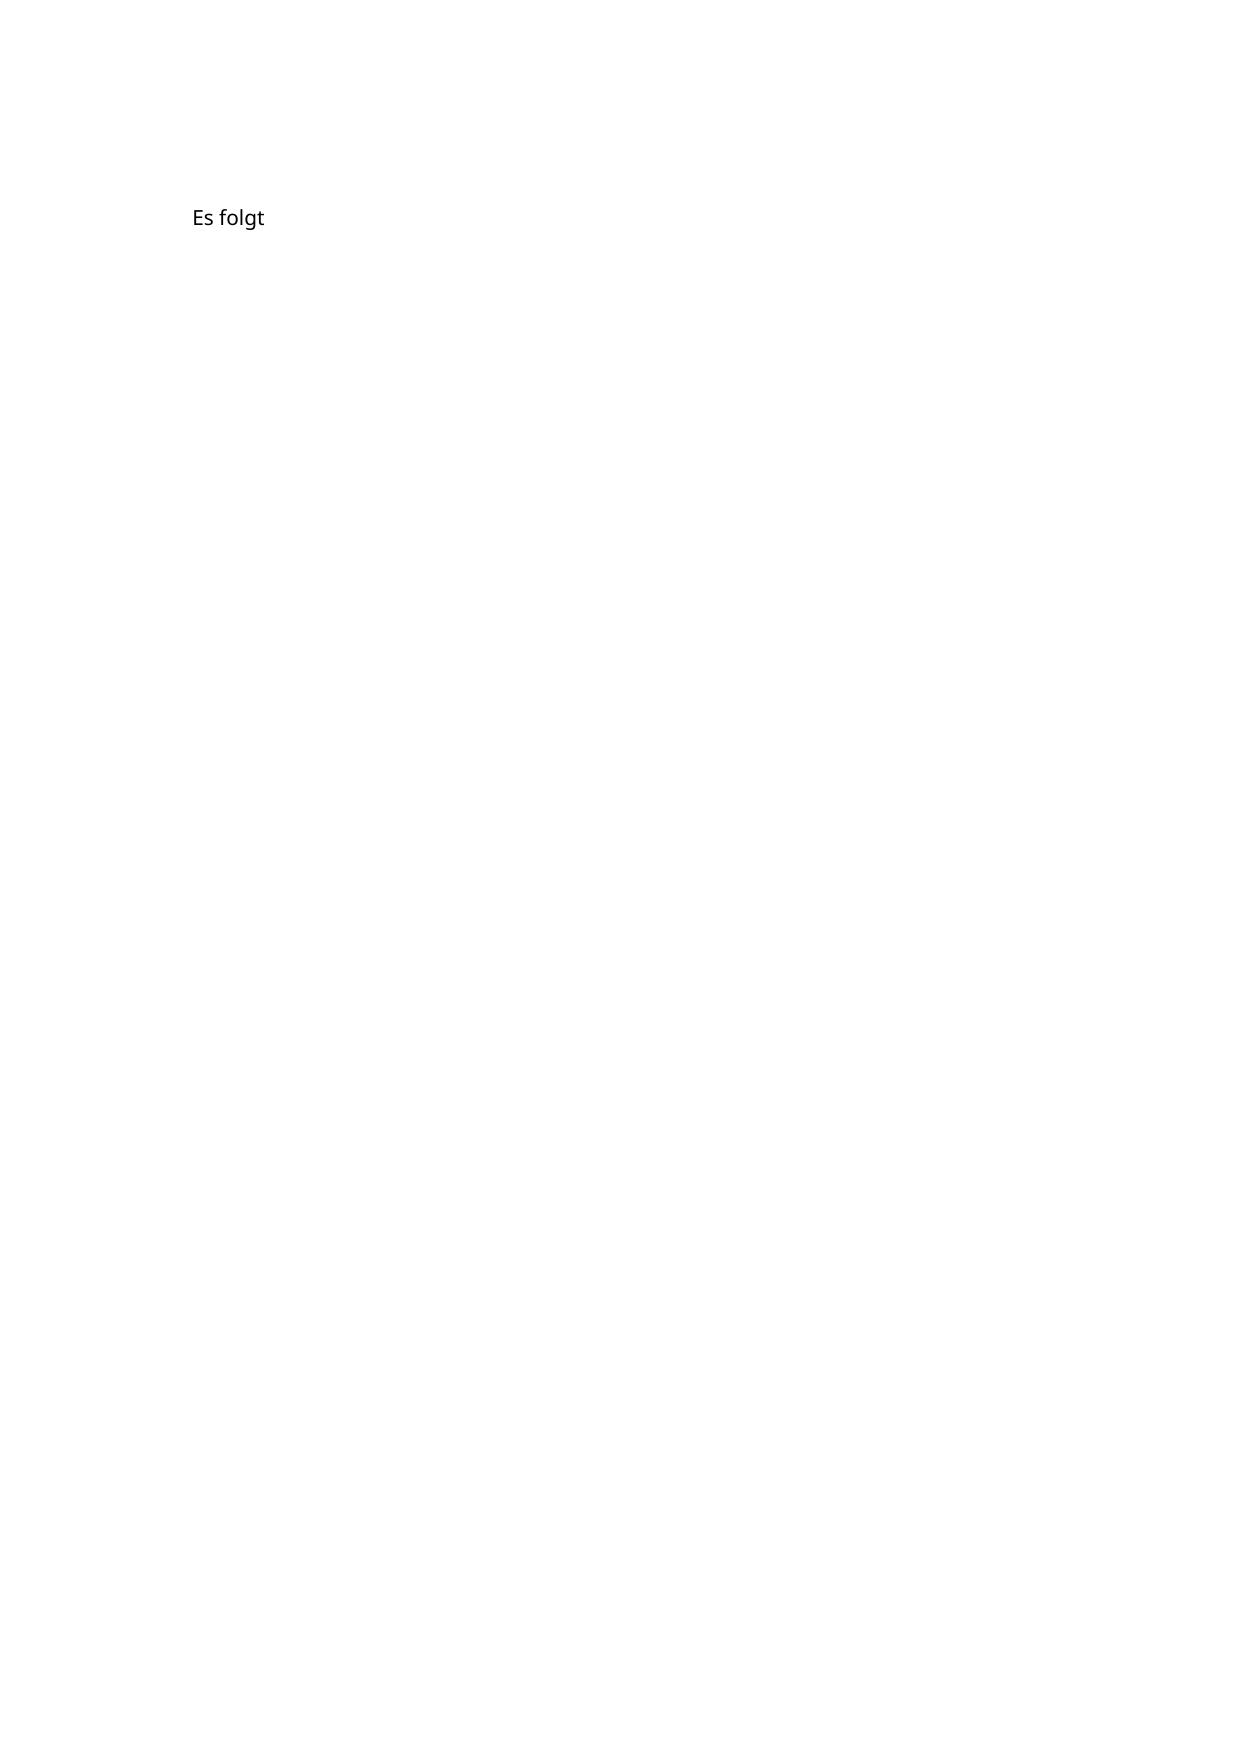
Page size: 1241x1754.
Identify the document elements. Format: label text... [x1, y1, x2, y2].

text Es folgt [118, 203, 1132, 232]
